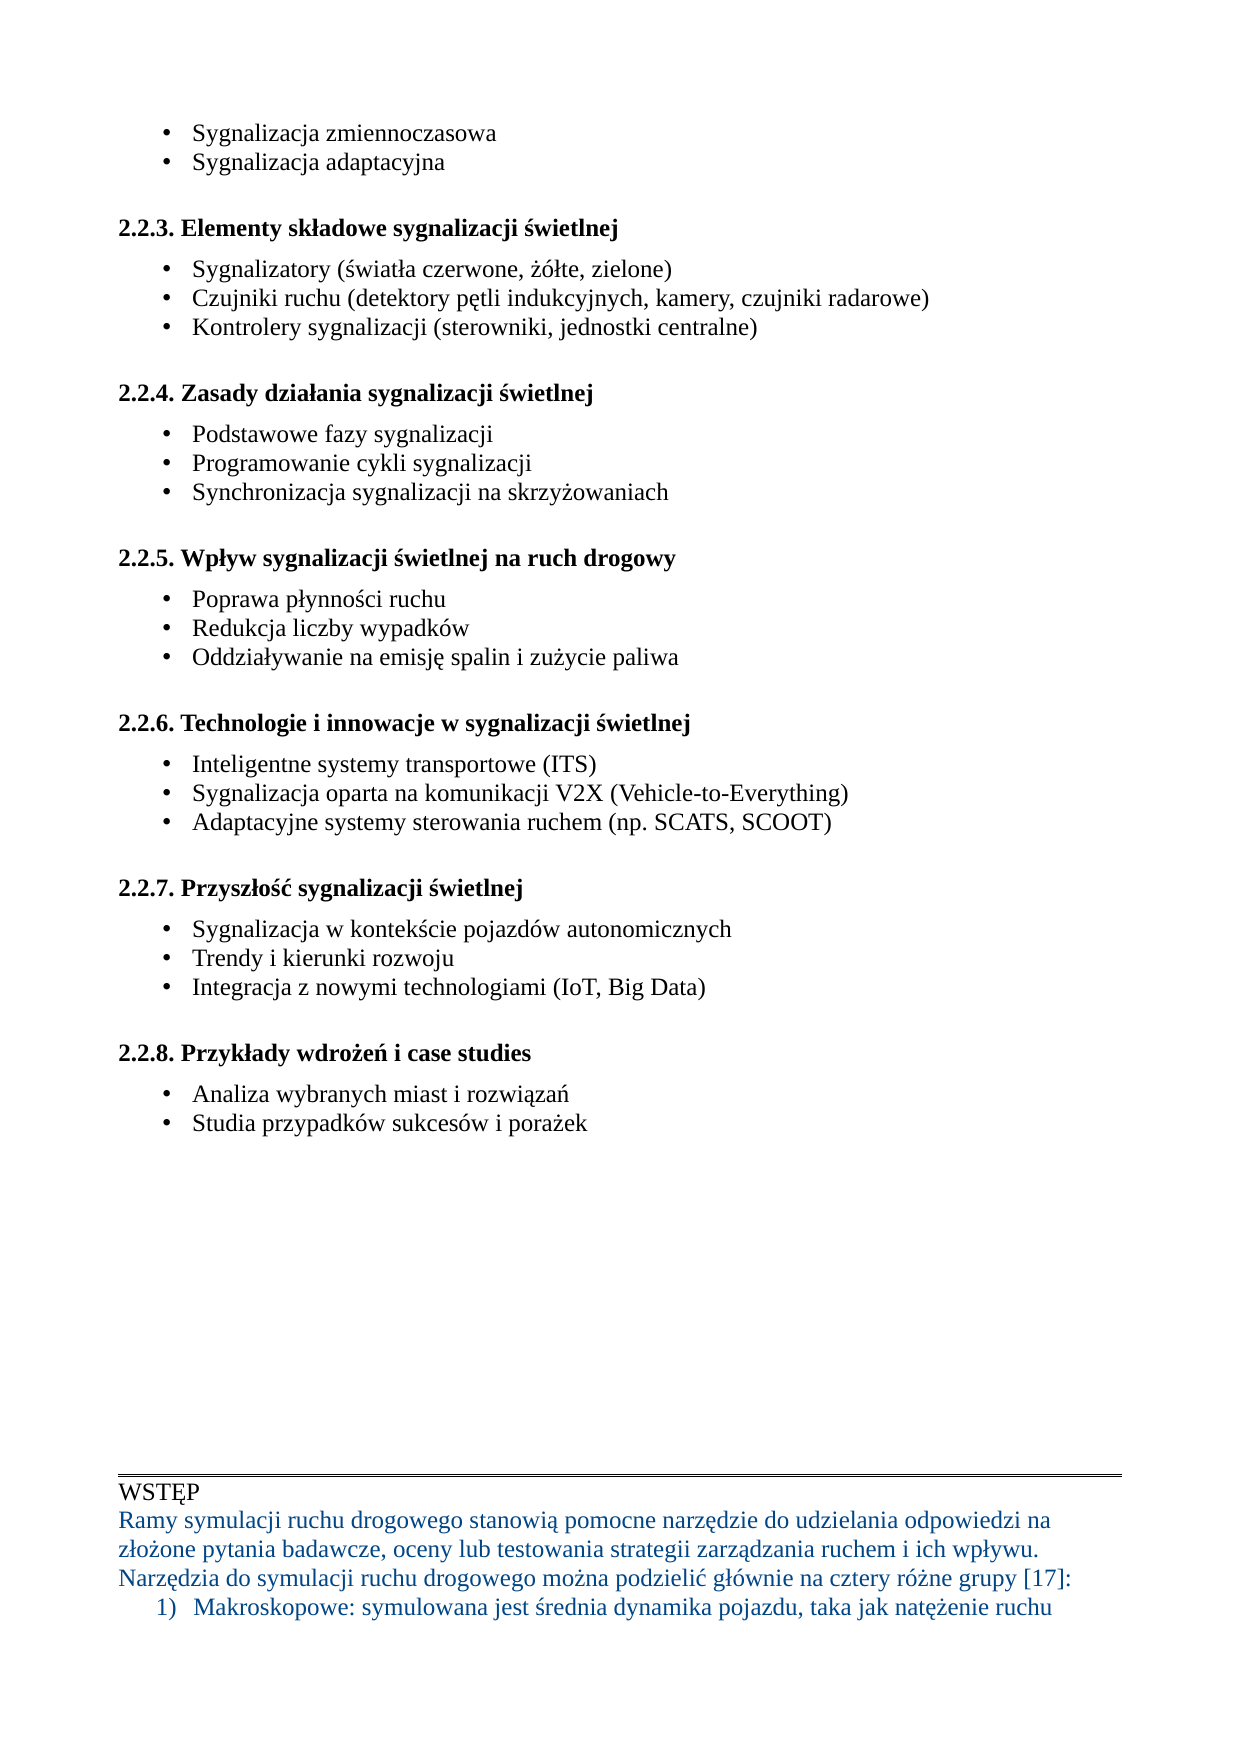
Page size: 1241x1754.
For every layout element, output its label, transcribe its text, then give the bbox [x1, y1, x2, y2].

list Podstawowe fazy sygnalizacji [162, 419, 1122, 448]
list Redukcja liczby wypadków [162, 613, 1122, 642]
subtitle 2.2.5. Wpływ sygnalizacji świetlnej na ruch drogowy [118, 543, 1122, 572]
list Sygnalizacja oparta na komunikacji V2X (Vehicle-to-Everything) [162, 778, 1122, 807]
list Studia przypadków sukcesów i porażek [162, 1108, 1122, 1137]
list Sygnalizacja w kontekście pojazdów autonomicznych [162, 914, 1122, 943]
subtitle 2.2.4. Zasady działania sygnalizacji świetlnej [118, 378, 1122, 407]
list Sygnalizacja zmiennoczasowa [162, 118, 1122, 147]
text WSTĘP [118, 1477, 1122, 1505]
list Inteligentne systemy transportowe (ITS) [162, 749, 1122, 778]
list Sygnalizacja adaptacyjna [162, 147, 1122, 176]
list Programowanie cykli sygnalizacji [162, 448, 1122, 477]
subtitle 2.2.3. Elementy składowe sygnalizacji świetlnej [118, 213, 1122, 242]
subtitle 2.2.8. Przykłady wdrożeń i case studies [118, 1038, 1122, 1067]
list Makroskopowe: symulowana jest średnia dynamika pojazdu, taka jak natężenie ruchu [156, 1592, 1122, 1620]
list Poprawa płynności ruchu [162, 584, 1122, 613]
list Integracja z nowymi technologiami (IoT, Big Data) [162, 972, 1122, 1001]
subtitle 2.2.7. Przyszłość sygnalizacji świetlnej [118, 873, 1122, 902]
subtitle 2.2.6. Technologie i innowacje w sygnalizacji świetlnej [118, 708, 1122, 737]
text Ramy symulacji ruchu drogowego stanowią pomocne narzędzie do udzielania odpowiedzi na złożone pytania badawcze, oceny lub testowania strategii zarządzania ruchem i ich wpływu. Narzędzia do symulacji ruchu drogowego można podzielić głównie na cztery różne grupy [17]: [118, 1505, 1122, 1592]
list Kontrolery sygnalizacji (sterowniki, jednostki centralne) [162, 312, 1122, 341]
list Synchronizacja sygnalizacji na skrzyżowaniach [162, 477, 1122, 506]
list Adaptacyjne systemy sterowania ruchem (np. SCATS, SCOOT) [162, 807, 1122, 836]
list Trendy i kierunki rozwoju [162, 943, 1122, 972]
list Sygnalizatory (światła czerwone, żółte, zielone) [162, 254, 1122, 283]
list Oddziaływanie na emisję spalin i zużycie paliwa [162, 642, 1122, 671]
list Analiza wybranych miast i rozwiązań [162, 1079, 1122, 1108]
list Czujniki ruchu (detektory pętli indukcyjnych, kamery, czujniki radarowe) [162, 283, 1122, 312]
